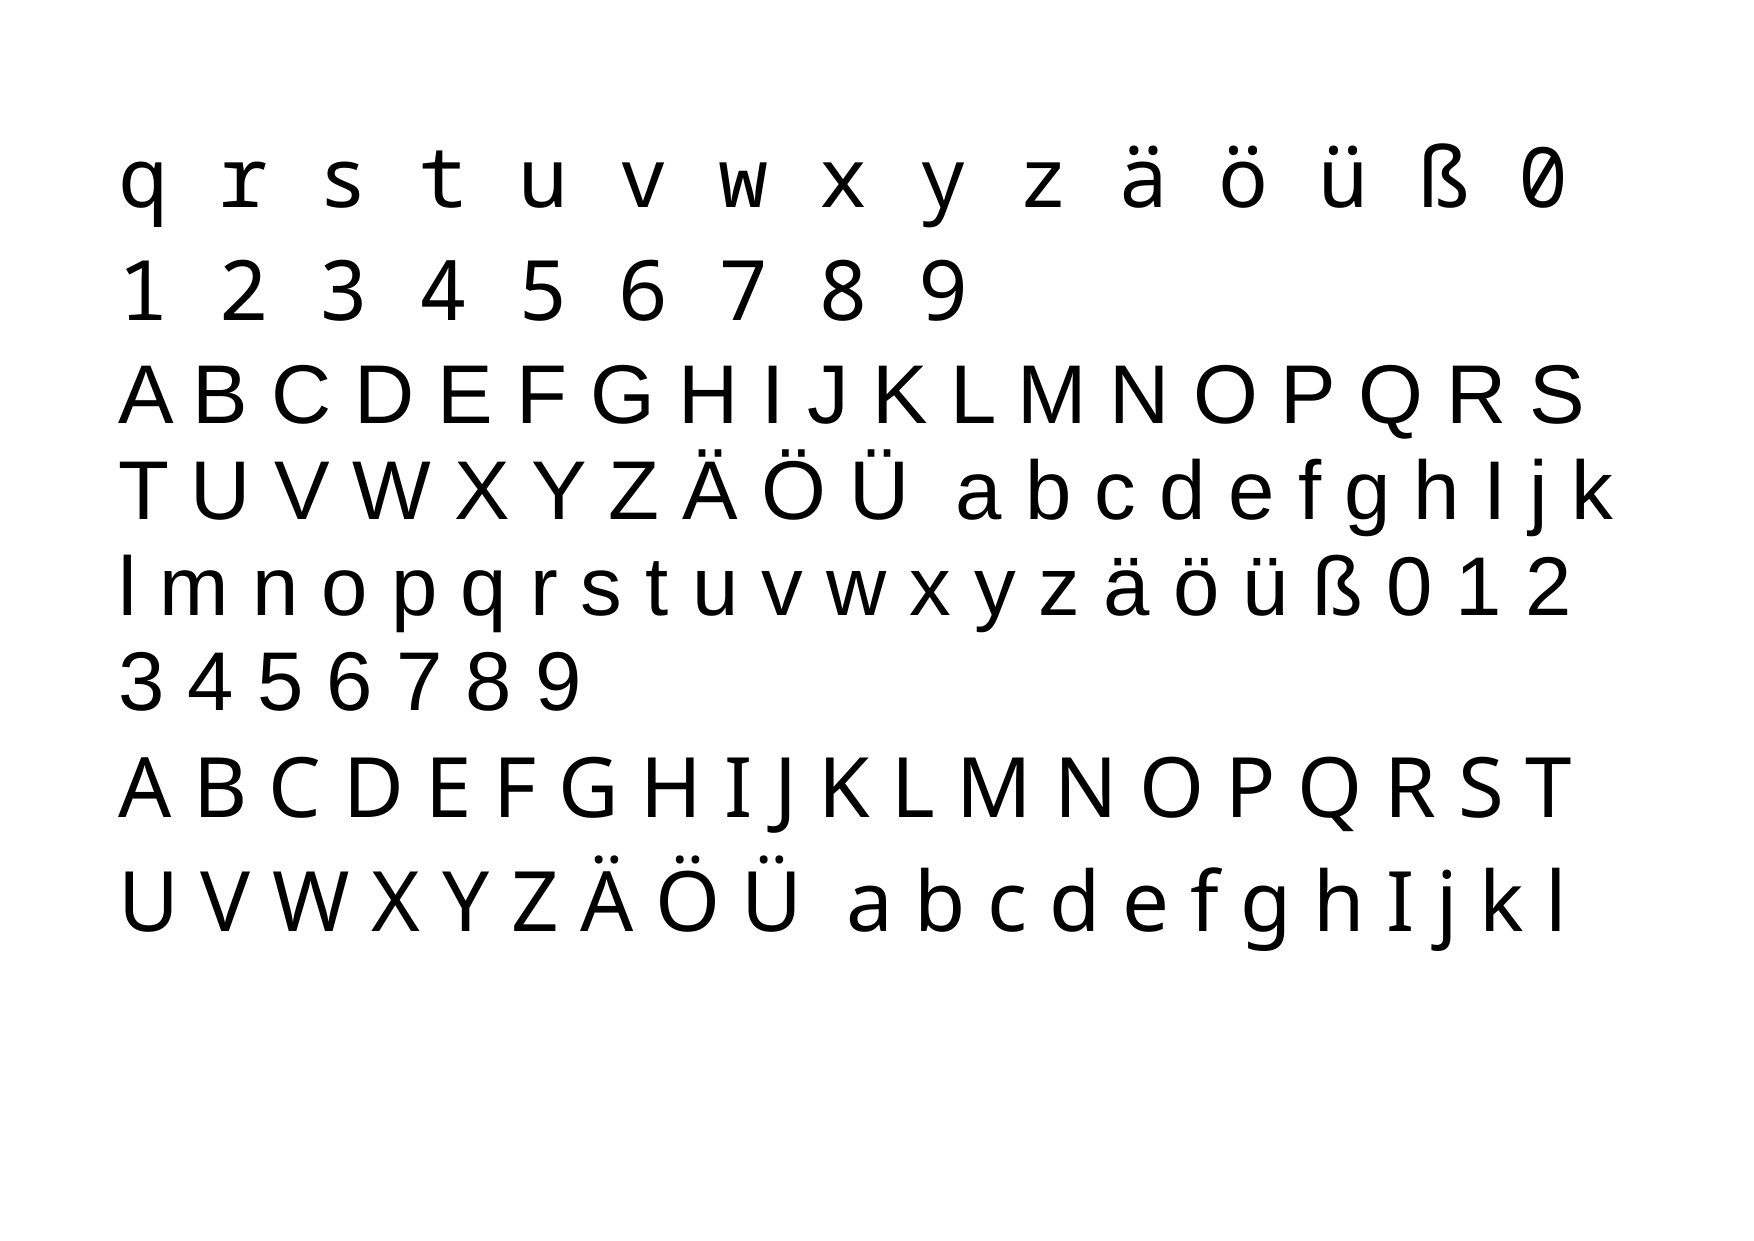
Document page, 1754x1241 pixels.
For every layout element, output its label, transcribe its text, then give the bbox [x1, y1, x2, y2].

text q r s t u v w x y z ä ö ü ß 0 1 2 3 4 5 6 7 8 9 [118, 118, 1635, 345]
text A B C D E F G H I J K L M N O P Q R S T U V W X Y Z Ä Ö Ü a b c d e f g h I j k l m n o p q r s t u v w x y z ä ö ü ß 0 1 2 3 4 5 6 7 8 9 [118, 345, 1635, 728]
text A B C D E F G H I J K L M N O P Q R S T U V W X Y Z Ä Ö Ü a b c d e f g h I j k l [118, 728, 1635, 956]
